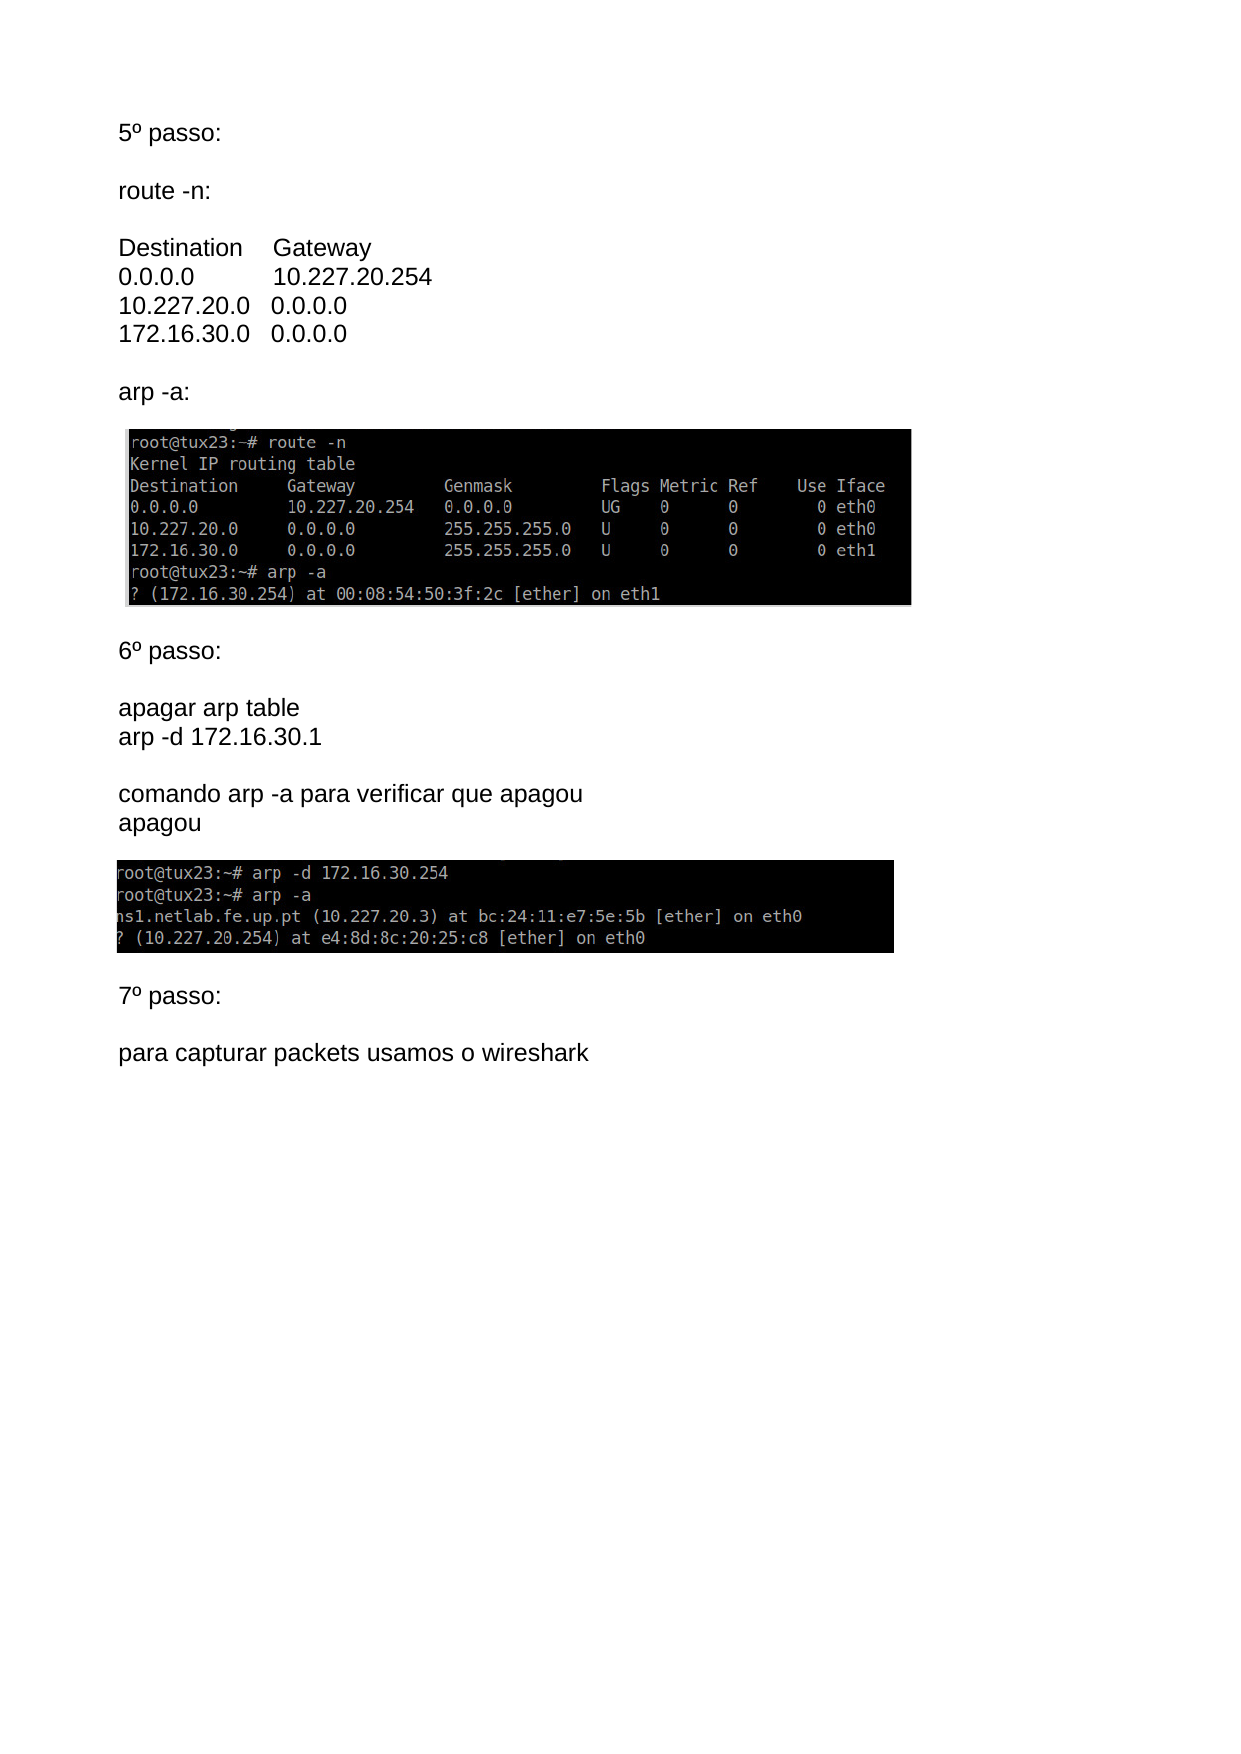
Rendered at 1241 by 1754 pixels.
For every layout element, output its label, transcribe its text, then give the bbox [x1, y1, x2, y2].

picture [116, 860, 894, 953]
text 172.16.30.0 0.0.0.0 [118, 319, 1122, 348]
text 10.227.20.0 0.0.0.0 [118, 291, 1122, 319]
picture [125, 429, 912, 607]
text 7º passo: [118, 981, 1122, 1009]
text 6º passo: [118, 636, 1122, 664]
text 5º passo: [118, 118, 1122, 147]
text 0.0.0.0 10.227.20.254 [118, 262, 1122, 291]
text arp -d 172.16.30.1 [118, 722, 1122, 751]
text comando arp -a para verificar que apagou [118, 779, 1122, 808]
text Destination Gateway [118, 233, 1122, 262]
text apagar arp table [118, 693, 1122, 722]
text arp -a: [118, 377, 1122, 406]
text route -n: [118, 176, 1122, 204]
text para capturar packets usamos o wireshark­ [118, 1038, 1122, 1067]
text apagou [118, 808, 1122, 837]
